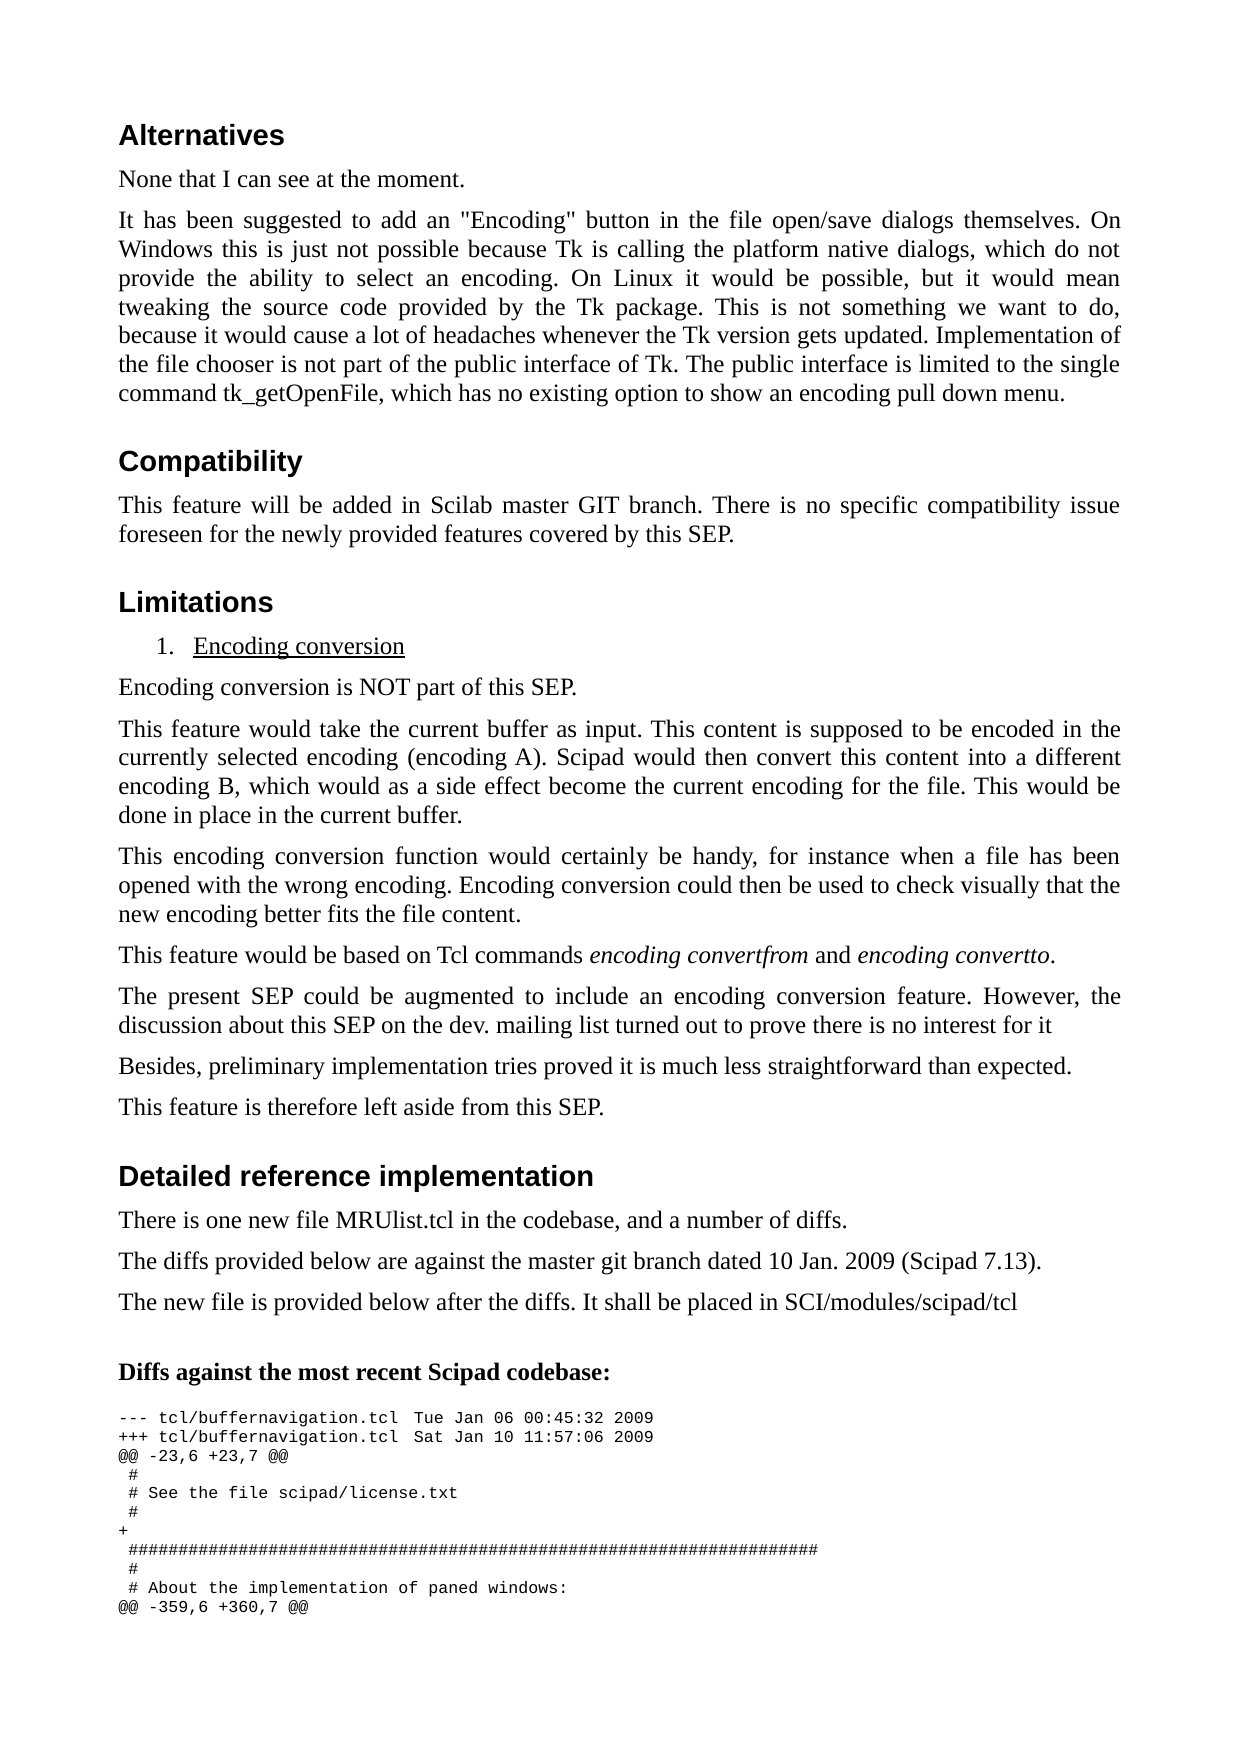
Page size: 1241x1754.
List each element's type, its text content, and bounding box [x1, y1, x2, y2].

text This feature is therefore left aside from this SEP. [118, 1092, 1122, 1121]
subtitle Compatibility [118, 444, 1122, 478]
subtitle Limitations [118, 585, 1122, 619]
text +++ tcl/buffernavigation.tcl Sat Jan 10 11:57:06 2009 [118, 1428, 1122, 1447]
text # About the implementation of paned windows: [118, 1579, 1122, 1598]
subtitle Detailed reference implementation [118, 1159, 1122, 1192]
text It has been suggested to add an "Encoding" button in the file open/save dialogs themselves. On Windows this is just not possible because Tk is calling the platform native dialogs, which do not provide the ability to select an encoding. On Linux it would be possible, but it would mean tweaking the source code provided by the Tk package. This is not something we want to do, because it would cause a lot of headaches whenever the Tk version gets updated. Implementation of the file chooser is not part of the public interface of Tk. The public interface is limited to the single command tk_getOpenFile, which has no existing option to show an encoding pull down menu. [118, 205, 1122, 407]
text + [118, 1523, 1122, 1542]
text The diffs provided below are against the master git branch dated 10 Jan. 2009 (Scipad 7.13). [118, 1246, 1122, 1275]
text # [118, 1504, 1122, 1523]
text None that I can see at the moment. [118, 164, 1122, 193]
text @@ -359,6 +360,7 @@ [118, 1598, 1122, 1617]
text The present SEP could be augmented to include an encoding conversion feature. However, the discussion about this SEP on the dev. mailing list turned out to prove there is no interest for it [118, 981, 1122, 1039]
subtitle Alternatives [118, 118, 1122, 152]
text This feature would be based on Tcl commands encoding convertfrom and encoding convertto. [118, 940, 1122, 969]
text # See the file scipad/license.txt [118, 1485, 1122, 1504]
text Besides, preliminary implementation tries proved it is much less straightforward than expected. [118, 1051, 1122, 1080]
text The new file is provided below after the diffs. It shall be placed in SCI/modules/scipad/tcl [118, 1287, 1122, 1316]
text This feature will be added in Scilab master GIT branch. There is no specific compatibility issue foreseen for the newly provided features covered by this SEP. [118, 490, 1122, 548]
text Diffs against the most recent Scipad codebase: [118, 1357, 1122, 1386]
text # [118, 1466, 1122, 1485]
text # [118, 1561, 1122, 1579]
list Encoding conversion [156, 631, 1122, 660]
text ##################################################################### [118, 1542, 1122, 1561]
text There is one new file MRUlist.tcl in the codebase, and a number of diffs. [118, 1205, 1122, 1233]
text --- tcl/buffernavigation.tcl Tue Jan 06 00:45:32 2009 [118, 1410, 1122, 1428]
text This feature would take the current buffer as input. This content is supposed to be encoded in the currently selected encoding (encoding A). Scipad would then convert this content into a different encoding B, which would as a side effect become the current encoding for the file. This would be done in place in the current buffer. [118, 714, 1122, 829]
text This encoding conversion function would certainly be handy, for instance when a file has been opened with the wrong encoding. Encoding conversion could then be used to check visually that the new encoding better fits the file content. [118, 841, 1122, 927]
text Encoding conversion is NOT part of this SEP. [118, 672, 1122, 701]
text @@ -23,6 +23,7 @@ [118, 1447, 1122, 1466]
